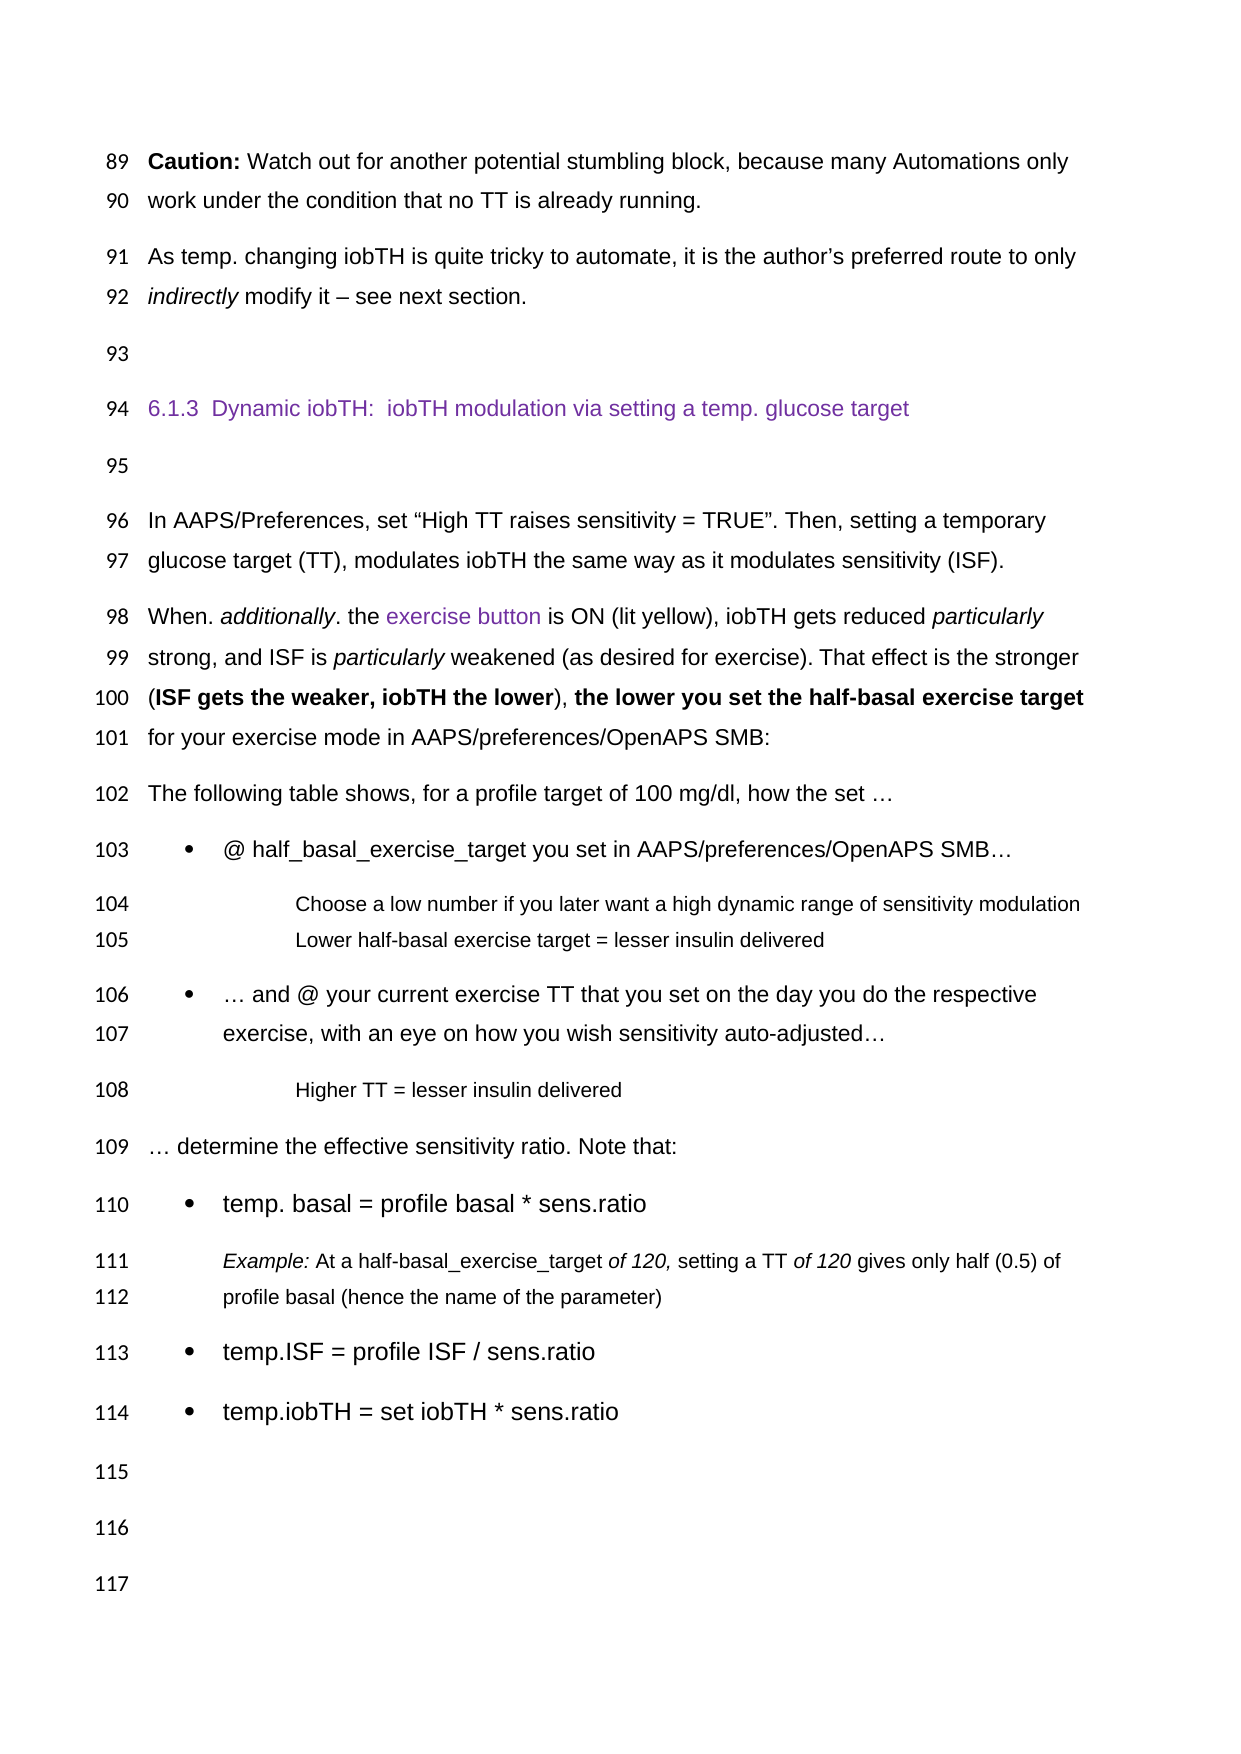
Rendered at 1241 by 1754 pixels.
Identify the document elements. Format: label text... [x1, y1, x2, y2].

text In AAPS/Preferences, set “High TT raises sensitivity = TRUE”. Then, setting a temporary glucose target (TT), modulates iobTH the same way as it modulates sensitivity (ISF). [148, 507, 1093, 573]
list @ half_basal_exercise_target you set in AAPS/preferences/OpenAPS SMB… [185, 836, 1093, 862]
list temp.iobTH = set iobTH * sens.ratio [185, 1397, 1093, 1426]
text … determine the effective sensitivity ratio. Note that: [148, 1133, 1093, 1159]
list Choose a low number if you later want a high dynamic range of sensitivity modulation Lower half-basal exercise target = lesser insulin delivered [295, 892, 1093, 952]
list … and @ your current exercise TT that you set on the day you do the respective exercise, with an eye on how you wish sensitivity auto-adjusted… [185, 981, 1093, 1047]
text As temp. changing iobTH is quite tricky to automate, it is the author’s preferred route to only indirectly modify it – see next section. [148, 243, 1093, 309]
text The following table shows, for a profile target of 100 mg/dl, how the set … [148, 780, 1093, 806]
text When. additionally. the exercise button is ON (lit yellow), iobTH gets reduced particularly strong, and ISF is particularly weakened (as desired for exercise). That effect is the stronger (ISF gets the weaker, iobTH the lower), the lower you set the half-basal exercise target for your exercise mode in AAPS/preferences/OpenAPS SMB: [148, 603, 1093, 750]
list temp.ISF = profile ISF / sens.ratio [185, 1337, 1093, 1366]
list temp. basal = profile basal * sens.ratio [185, 1189, 1093, 1218]
list Example: At a half-basal_exercise_target of 120, setting a TT of 120 gives only half (0.5) of profile basal (hence the name of the parameter) [223, 1249, 1093, 1308]
list Higher TT = lesser insulin delivered [295, 1076, 1093, 1103]
text 6.1.3 Dynamic iobTH: iobTH modulation via setting a temp. glucose target [148, 395, 1093, 421]
text Caution: Watch out for another potential stumbling block, because many Automations only work under the condition that no TT is already running. [148, 148, 1093, 213]
